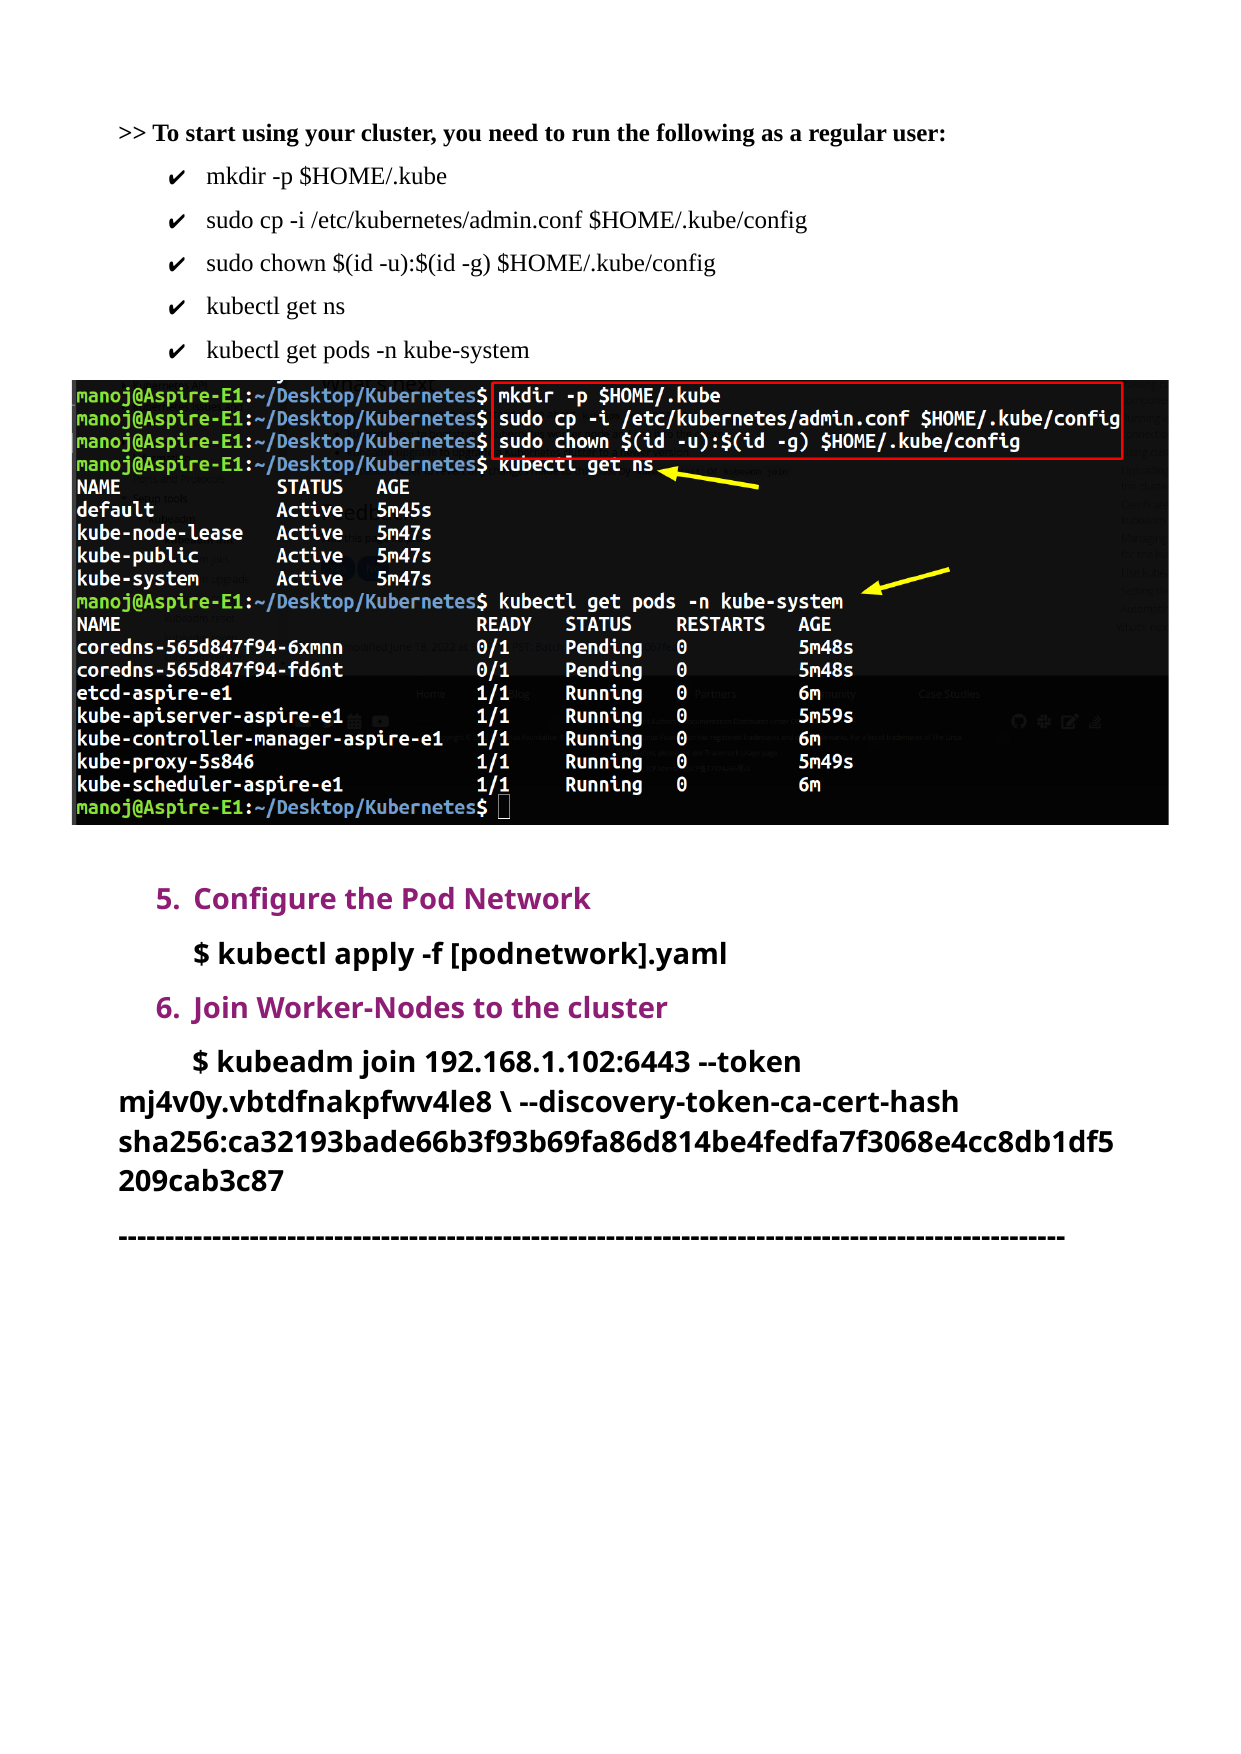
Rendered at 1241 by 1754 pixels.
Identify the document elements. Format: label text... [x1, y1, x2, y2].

list sudo cp -i /etc/kubernetes/admin.conf $HOME/.kube/config [169, 205, 1122, 233]
text $ kubeadm join 192.168.1.102:6443 --token mj4v0y.vbtdfnakpfwv4le8 \ --discovery-token-ca-cert-hash sha256:ca32193bade66b3f93b69fa86d814be4fedfa7f3068e4cc8db1df5209cab3c87 [118, 1041, 1122, 1200]
list mkdir -p $HOME/.kube [169, 161, 1122, 190]
list kubectl get pods -n kube-system [169, 335, 1122, 363]
text >> To start using your cluster, you need to run the following as a regular user: [118, 118, 1122, 147]
list Join Worker-Nodes to the cluster [156, 987, 1122, 1027]
list sudo chown $(id -u):$(id -g) $HOME/.kube/config [169, 248, 1122, 277]
picture [71, 380, 1169, 825]
list kubectl get ns [169, 291, 1122, 320]
text ----------------------------------------------------------------------------------------------------- [118, 1215, 1122, 1254]
list Configure the Pod Network [156, 879, 1122, 918]
list $ kubectl apply -f [podnetwork].yaml [156, 933, 1122, 973]
